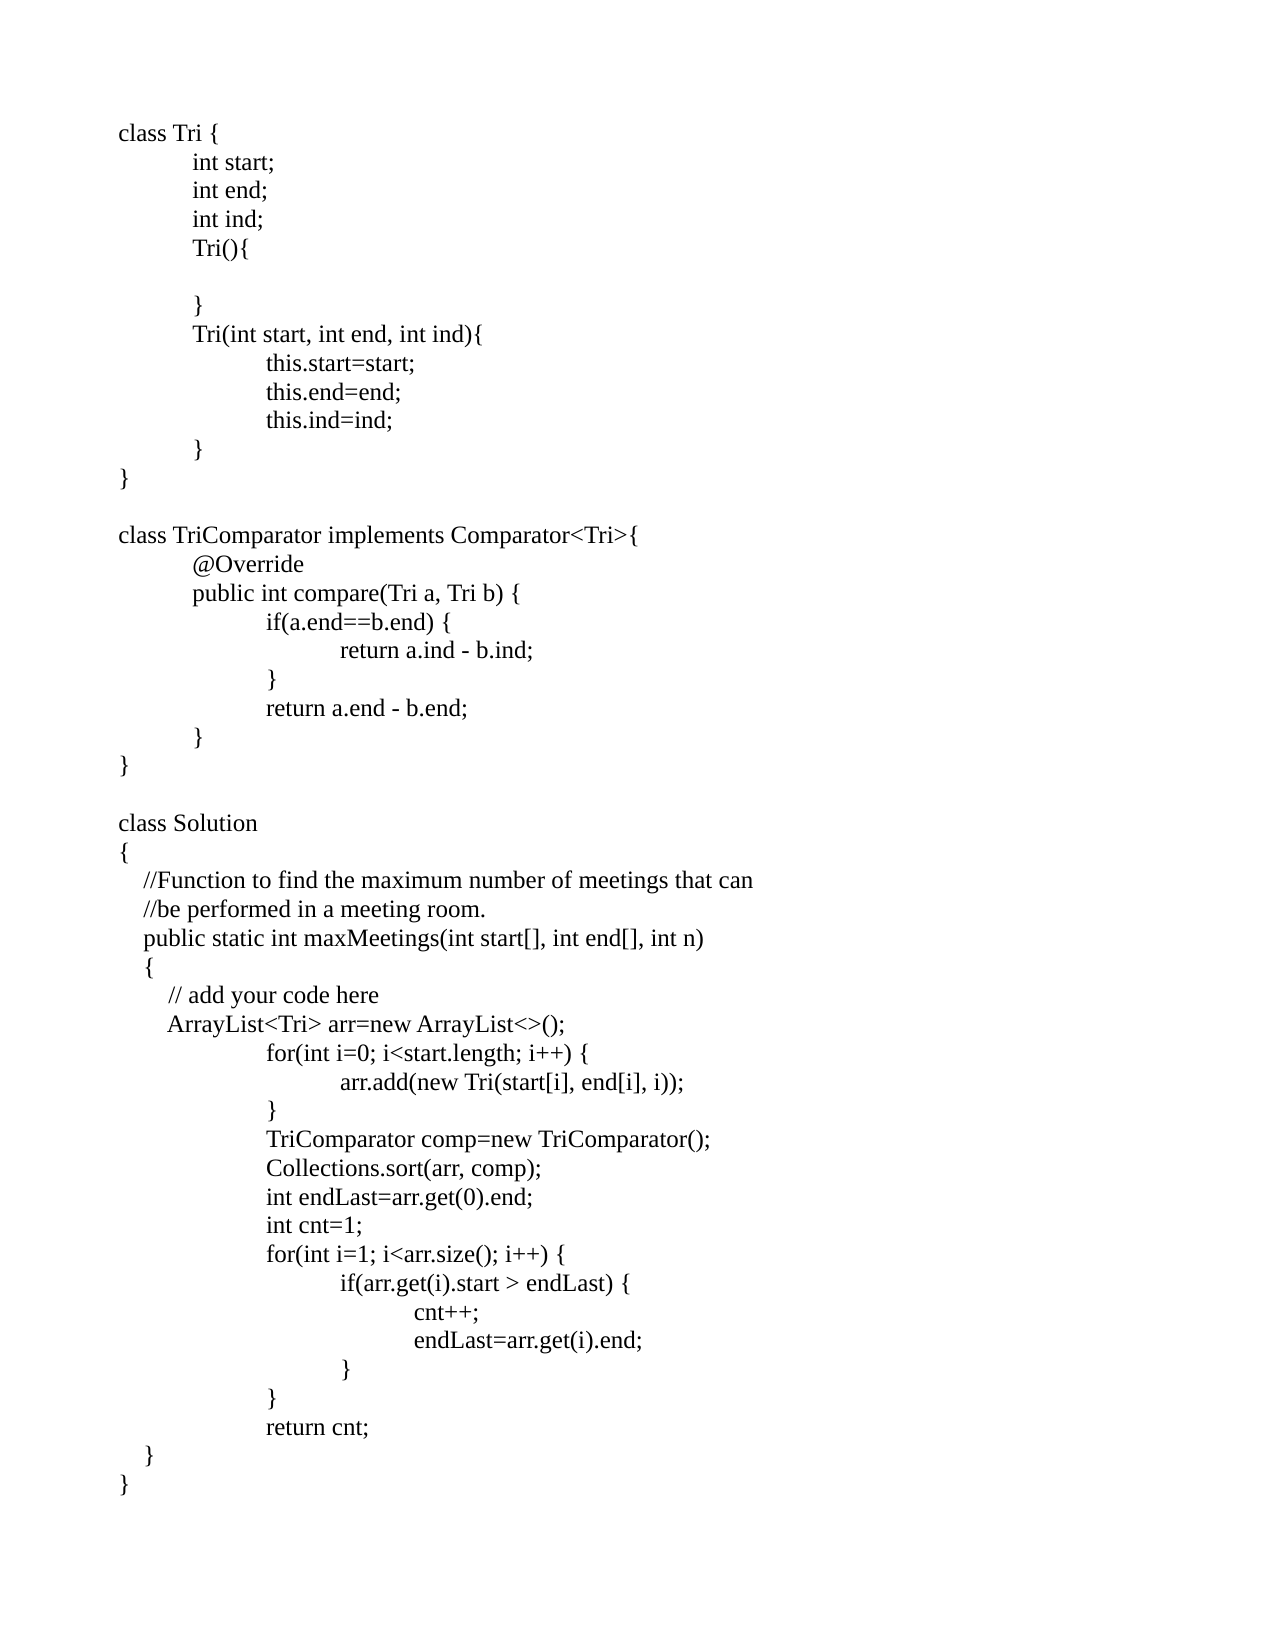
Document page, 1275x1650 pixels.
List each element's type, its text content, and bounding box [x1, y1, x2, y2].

text Tri(){ [118, 233, 1157, 262]
text //be performed in a meeting room. [118, 894, 1157, 923]
text int cnt=1; [118, 1211, 1157, 1239]
text class Tri { [118, 118, 1157, 147]
text // add your code here [118, 981, 1157, 1009]
text for(int i=1; i<arr.size(); i++) { [118, 1239, 1157, 1268]
text if(a.end==b.end) { [118, 607, 1157, 636]
text } [118, 1354, 1157, 1383]
text } [118, 434, 1157, 463]
text { [118, 837, 1157, 866]
text Collections.sort(arr, comp); [118, 1153, 1157, 1182]
text } [118, 1469, 1157, 1498]
text int end; [118, 176, 1157, 204]
text public int compare(Tri a, Tri b) { [118, 578, 1157, 607]
text return cnt; [118, 1412, 1157, 1441]
text //Function to find the maximum number of meetings that can [118, 866, 1157, 894]
text arr.add(new Tri(start[i], end[i], i)); [118, 1067, 1157, 1096]
text } [118, 751, 1157, 779]
text } [118, 463, 1157, 492]
text @Override [118, 549, 1157, 578]
text { [118, 952, 1157, 981]
text endLast=arr.get(i).end; [118, 1326, 1157, 1354]
text int ind; [118, 204, 1157, 233]
text TriComparator comp=new TriComparator(); [118, 1124, 1157, 1153]
text return a.ind - b.ind; [118, 636, 1157, 664]
text cnt++; [118, 1297, 1157, 1326]
text } [118, 1383, 1157, 1412]
text } [118, 1096, 1157, 1124]
text if(arr.get(i).start > endLast) { [118, 1268, 1157, 1297]
text for(int i=0; i<start.length; i++) { [118, 1038, 1157, 1067]
text } [118, 722, 1157, 751]
text public static int maxMeetings(int start[], int end[], int n) [118, 923, 1157, 952]
text this.end=end; [118, 377, 1157, 406]
text } [118, 1441, 1157, 1469]
text this.start=start; [118, 348, 1157, 377]
text int endLast=arr.get(0).end; [118, 1182, 1157, 1211]
text class Solution [118, 808, 1157, 837]
text } [118, 291, 1157, 319]
text class TriComparator implements Comparator<Tri>{ [118, 521, 1157, 549]
text ArrayList<Tri> arr=new ArrayList<>(); [118, 1009, 1157, 1038]
text return a.end - b.end; [118, 693, 1157, 722]
text Tri(int start, int end, int ind){ [118, 319, 1157, 348]
text } [118, 664, 1157, 693]
text this.ind=ind; [118, 406, 1157, 434]
text int start; [118, 147, 1157, 176]
